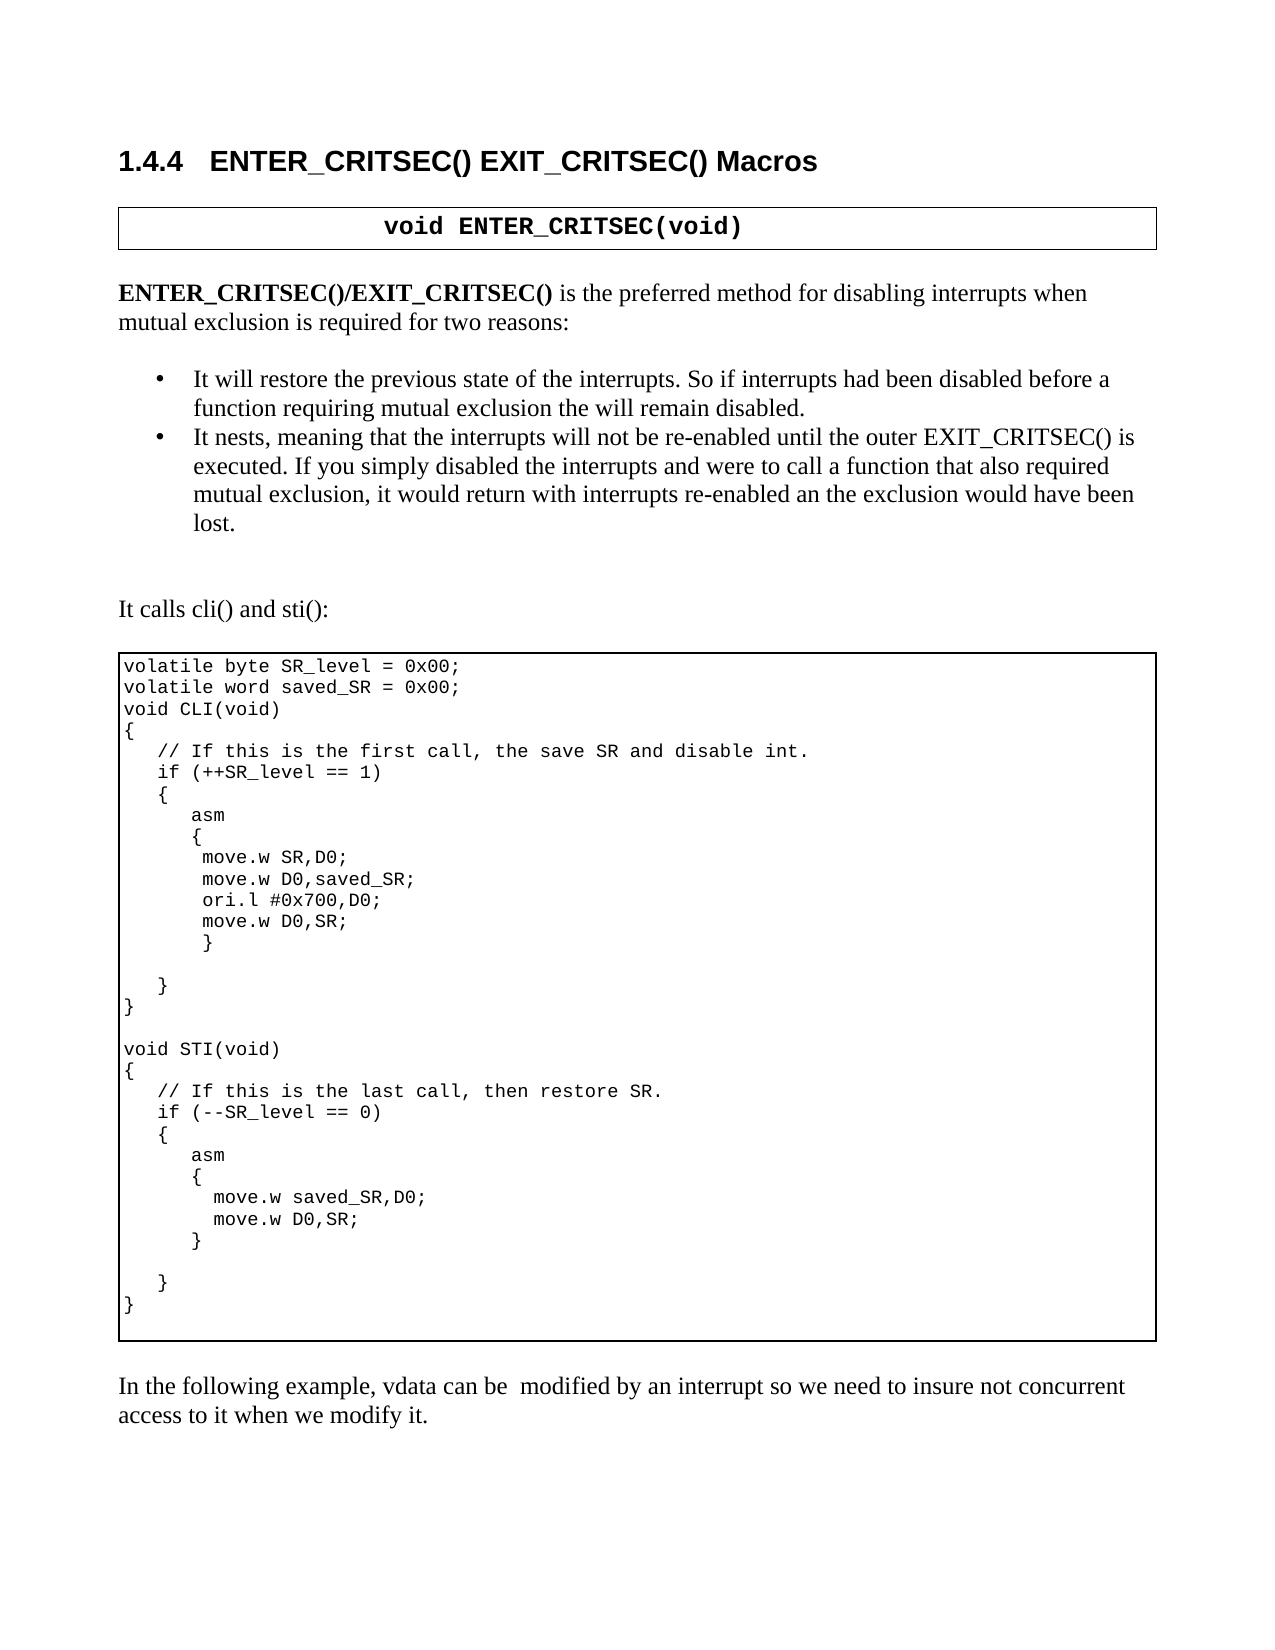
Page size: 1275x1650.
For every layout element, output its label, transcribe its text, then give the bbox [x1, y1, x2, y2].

text } [120, 1226, 1155, 1252]
text { [120, 822, 1155, 843]
text void STI(void) [120, 1034, 1155, 1056]
text move.w D0,saved_SR; [120, 864, 1155, 886]
text In the following example, vdata can be modified by an interrupt so we need to insure not concurrent access to it when we modify it. [118, 1371, 1157, 1428]
list It will restore the previous state of the interrupts. So if interrupts had been disabled before a function requiring mutual exclusion the will remain disabled. [156, 364, 1157, 422]
table_header [119, 208, 378, 248]
table_header void ENTER_CRITSEC(void) [378, 208, 1156, 248]
text void CLI(void) [120, 694, 1155, 716]
text } [120, 971, 1155, 992]
text asm [120, 1141, 1155, 1162]
list It nests, meaning that the interrupts will not be re-enabled until the outer EXIT_CRITSEC() is executed. If you simply disabled the interrupts and were to call a function that also required mutual exclusion, it would return with interrupts re-enabled an the exclusion would have been lost. [156, 422, 1157, 537]
text } [120, 992, 1155, 1018]
text move.w SR,D0; [120, 843, 1155, 864]
text if (++SR_level == 1) [120, 758, 1155, 779]
text asm [120, 801, 1155, 822]
text volatile word saved_SR = 0x00; [120, 673, 1155, 694]
subtitle ENTER_CRITSEC() EXIT_CRITSEC() Macros [118, 144, 1157, 177]
text volatile byte SR_level = 0x00; [120, 654, 1155, 673]
text move.w saved_SR,D0; [120, 1183, 1155, 1204]
text { [120, 716, 1155, 737]
text } [120, 1289, 1155, 1316]
text // If this is the last call, then restore SR. [120, 1077, 1155, 1098]
text { [120, 779, 1155, 801]
text It calls cli() and sti(): [118, 594, 1157, 623]
text move.w D0,SR; [120, 907, 1155, 928]
text } [120, 928, 1155, 954]
text // If this is the first call, the save SR and disable int. [120, 737, 1155, 758]
text move.w D0,SR; [120, 1204, 1155, 1226]
text { [120, 1119, 1155, 1141]
text ENTER_CRITSEC()/EXIT_CRITSEC() is the preferred method for disabling interrupts when mutual exclusion is required for two reasons: [118, 278, 1157, 336]
text { [120, 1162, 1155, 1183]
text if (--SR_level == 0) [120, 1098, 1155, 1119]
text } [120, 1268, 1155, 1289]
text { [120, 1056, 1155, 1077]
text ori.l #0x700,D0; [120, 886, 1155, 907]
